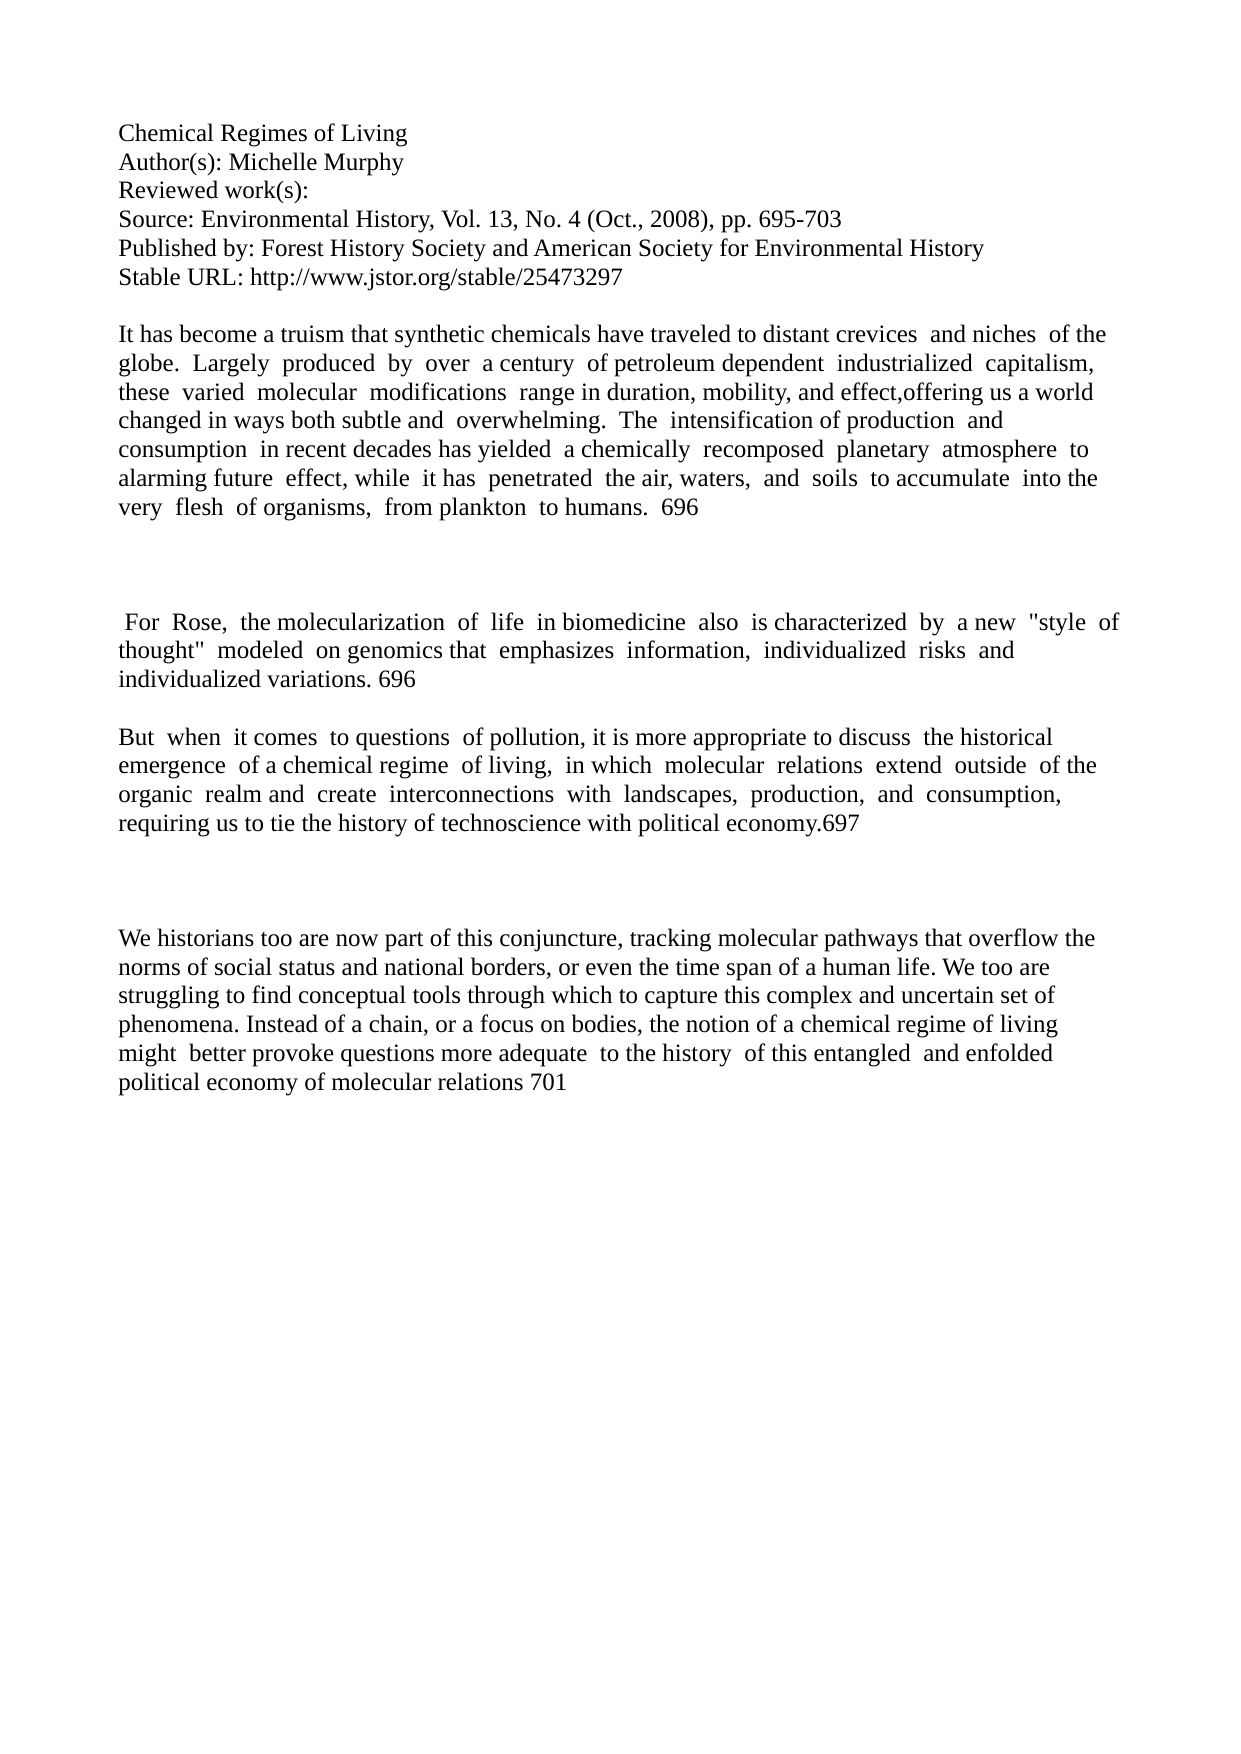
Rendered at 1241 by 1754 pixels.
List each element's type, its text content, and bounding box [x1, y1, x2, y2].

text We historians too are now part of this conjuncture, tracking molecular pathways that overflow the norms of social status and national borders, or even the time span of a human life. We too are struggling to find conceptual tools through which to capture this complex and uncertain set of phenomena. Instead of a chain, or a focus on bodies, the notion of a chemical regime of living might better provoke questions more adequate to the history of this entangled and enfolded political economy of molecular relations 701 [118, 923, 1122, 1096]
text Source: Environmental History, Vol. 13, No. 4 (Oct., 2008), pp. 695-703 [118, 204, 1122, 233]
text Chemical Regimes of Living [118, 118, 1122, 147]
text For Rose, the molecularization of life in biomedicine also is characterized by a new "style of thought" modeled on genomics that emphasizes information, individualized risks and individualized variations. 696 [118, 607, 1122, 693]
text Stable URL: http://www.jstor.org/stable/25473297 [118, 262, 1122, 291]
text Published by: Forest History Society and American Society for Environmental History [118, 233, 1122, 262]
text It has become a truism that synthetic chemicals have traveled to distant crevices and niches of the globe. Largely produced by over a century of petroleum dependent industrialized capitalism, these varied molecular modifications range in duration, mobility, and effect,offering us a world changed in ways both subtle and overwhelming. The intensification of production and consumption in recent decades has yielded a chemically recomposed planetary atmosphere to alarming future effect, while it has penetrated the air, waters, and soils to accumulate into the very flesh of organisms, from plankton to humans. 696 [118, 319, 1122, 521]
text But when it comes to questions of pollution, it is more appropriate to discuss the historical emergence of a chemical regime of living, in which molecular relations extend outside of the organic realm and create interconnections with landscapes, production, and consumption, requiring us to tie the history of technoscience with political economy.697 [118, 722, 1122, 837]
text Author(s): Michelle Murphy [118, 147, 1122, 176]
text Reviewed work(s): [118, 176, 1122, 204]
